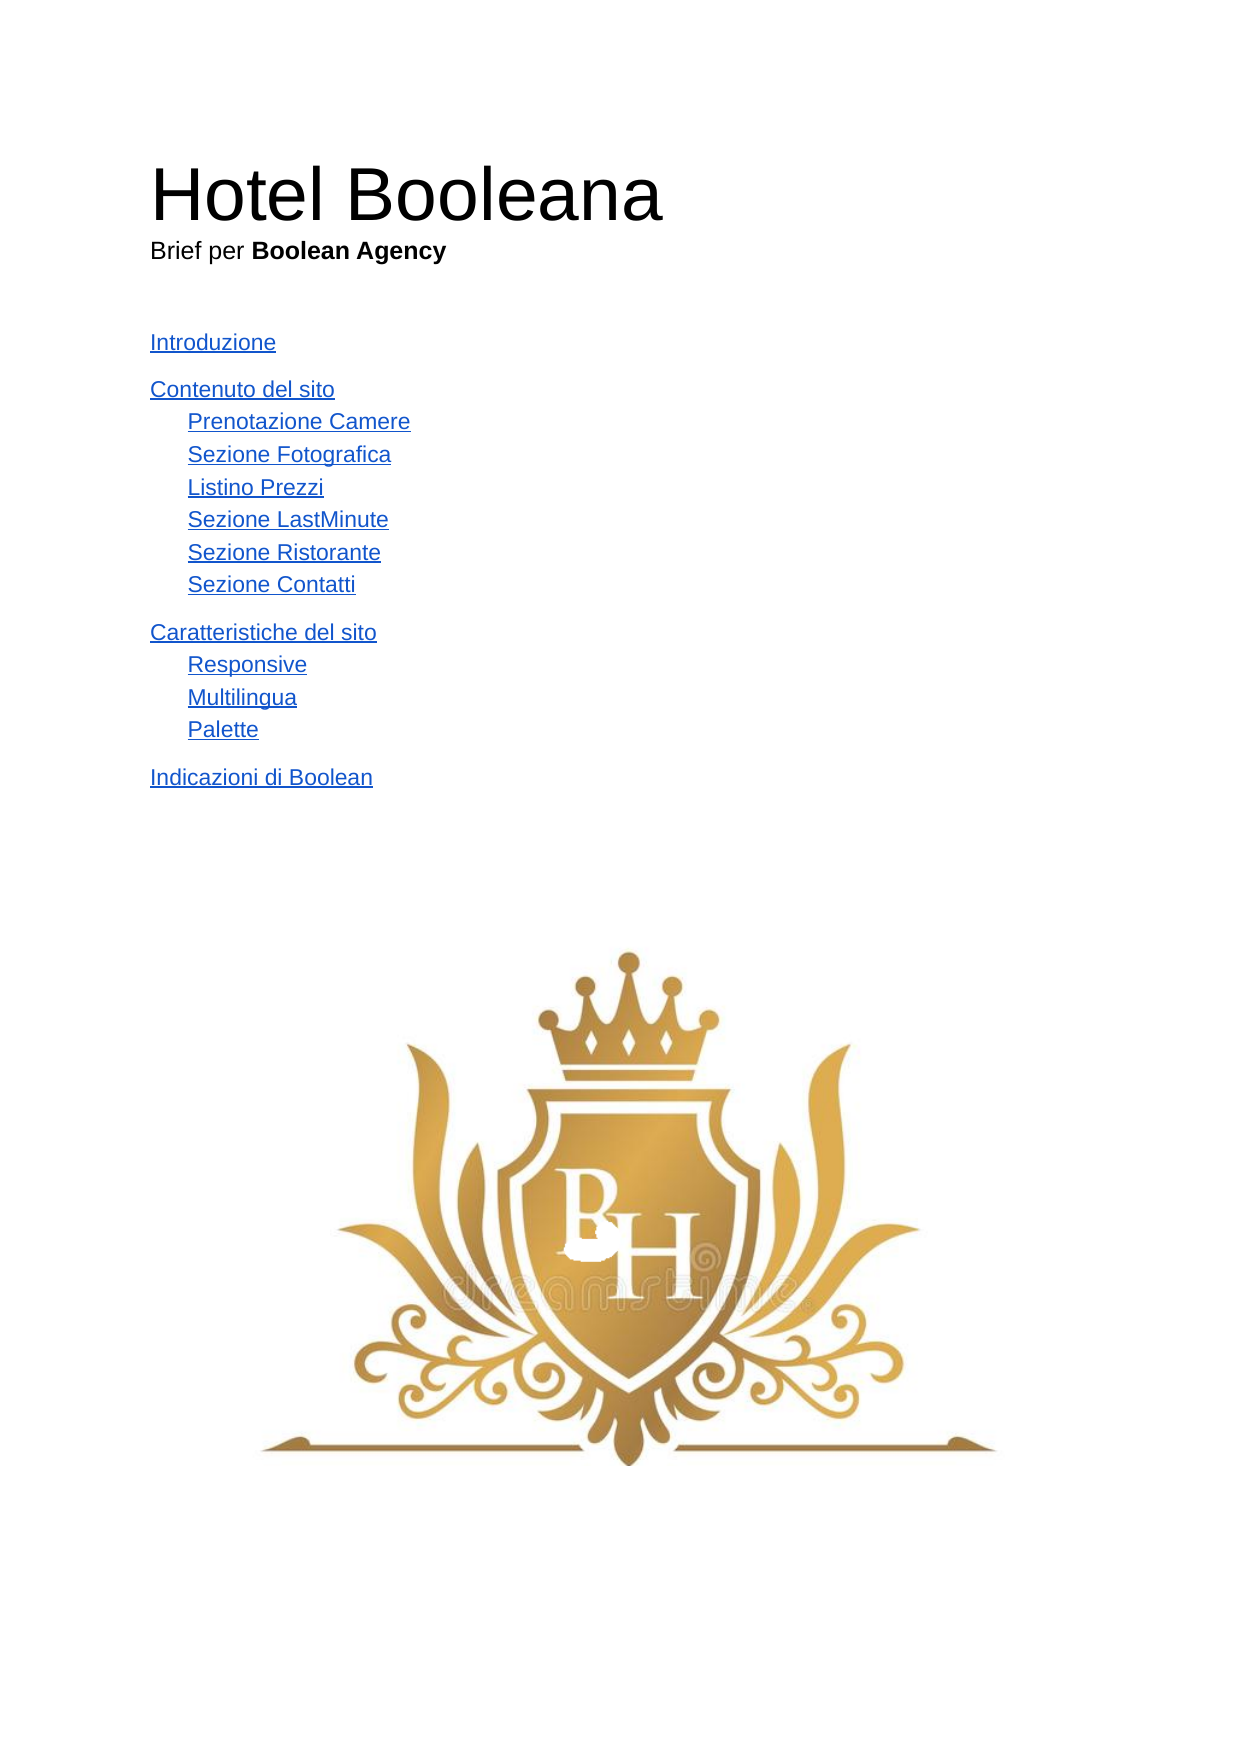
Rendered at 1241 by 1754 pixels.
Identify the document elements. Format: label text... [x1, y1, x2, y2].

picture [211, 901, 1030, 1466]
text Responsive [187, 651, 1090, 677]
text Listino Prezzi [187, 473, 1090, 500]
text Sezione Ristorante [187, 539, 1090, 565]
text Sezione Contatti [187, 571, 1090, 598]
text Introduzione [150, 328, 1090, 355]
text Sezione Fotografica [187, 441, 1090, 467]
text Indicazioni di Boolean [150, 763, 1090, 790]
text Prenotazione Camere [187, 408, 1090, 434]
text Multilingua [187, 684, 1090, 710]
text Hotel Booleana [150, 150, 1090, 236]
text Sezione LastMinute [187, 506, 1090, 532]
text Brief per Boolean Agency [150, 236, 1090, 265]
text Caratteristiche del sito [150, 618, 1090, 645]
text Contenuto del sito [150, 376, 1090, 402]
text Palette [187, 716, 1090, 743]
